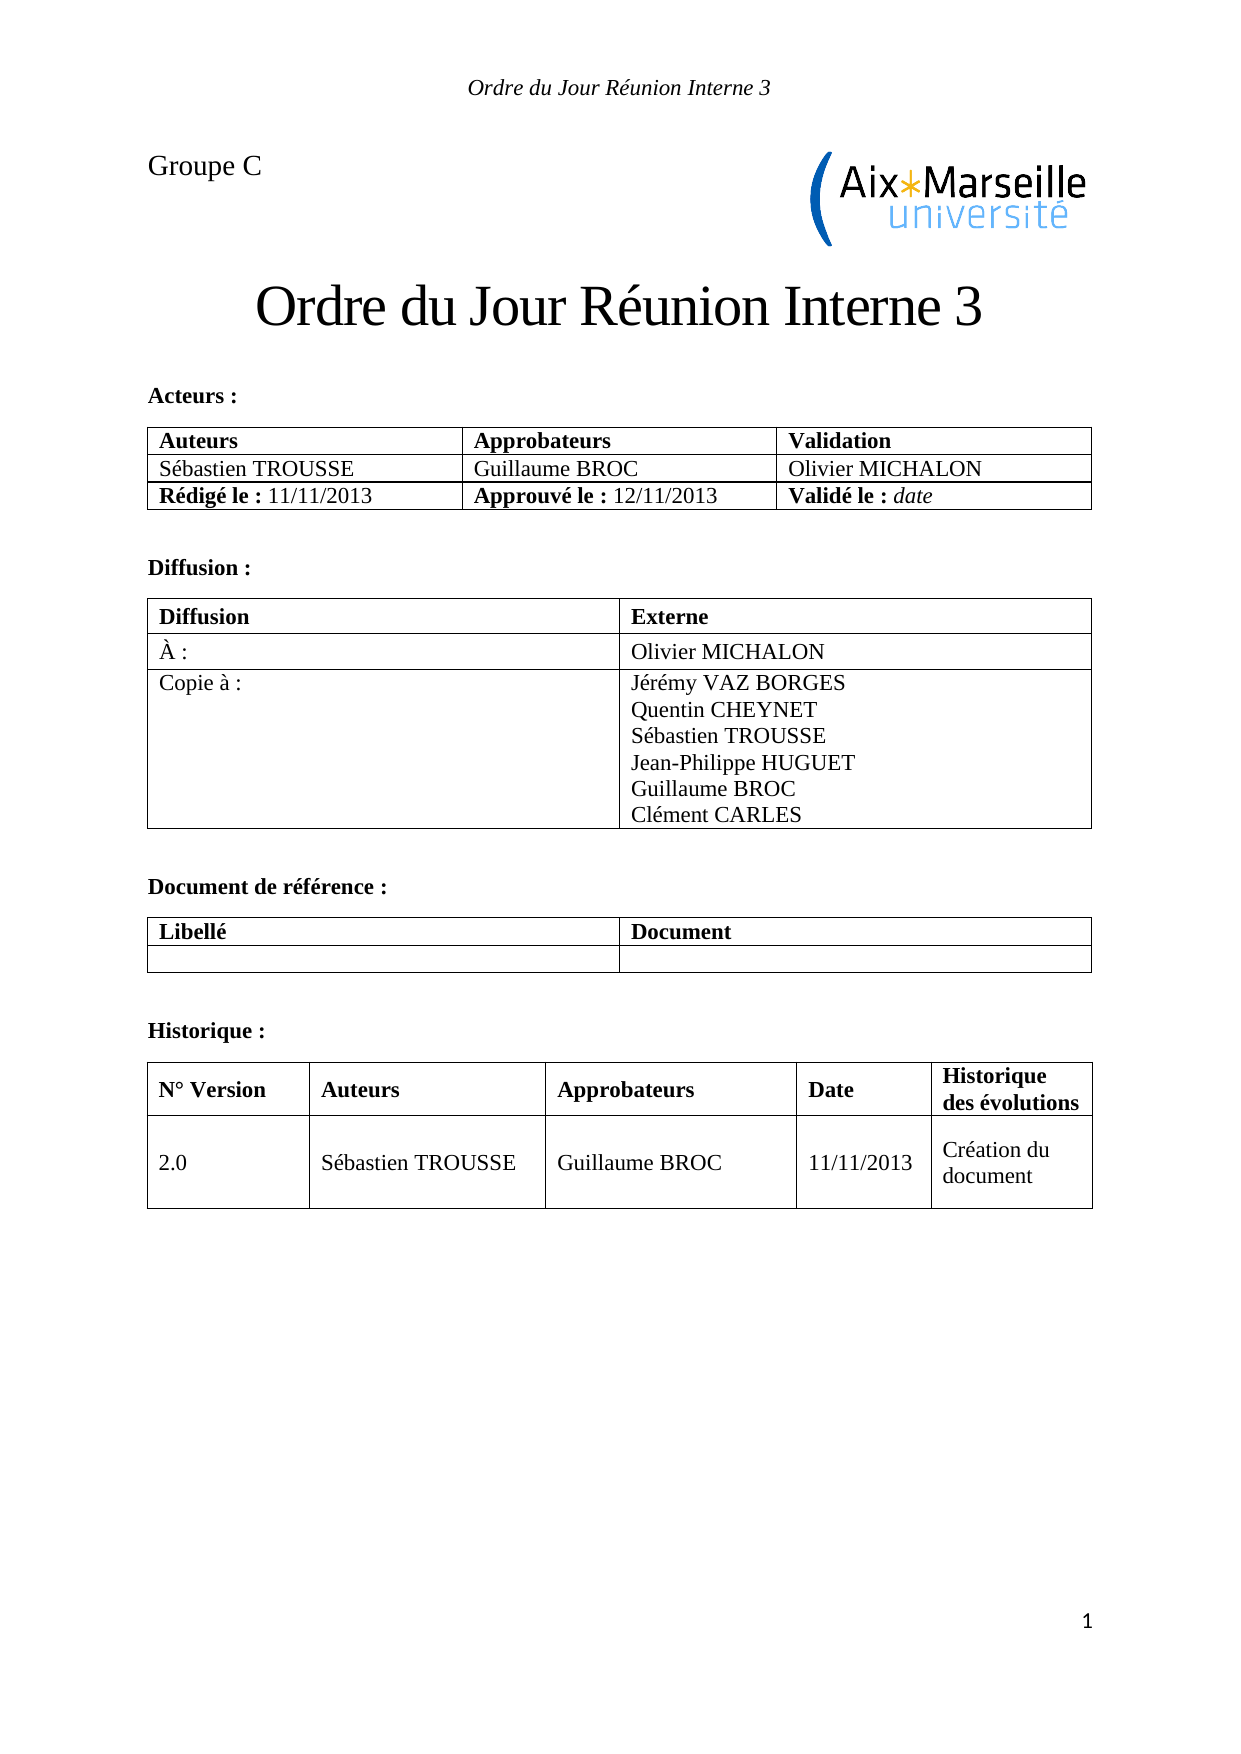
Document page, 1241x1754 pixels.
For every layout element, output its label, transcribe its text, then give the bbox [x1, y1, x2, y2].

table_header Approbateurs [463, 428, 776, 454]
text Groupe C [148, 148, 802, 181]
table_header Libellé [148, 918, 619, 944]
table_header Auteurs [310, 1063, 545, 1115]
picture [802, 148, 1093, 253]
table_cell Guillaume BROC [463, 455, 776, 481]
table_header Date [797, 1063, 931, 1115]
table_cell Sébastien TROUSSE [148, 455, 462, 481]
text Diffusion : [148, 554, 1093, 580]
table_cell Création du document [932, 1116, 1092, 1208]
text Historique : [148, 1017, 1093, 1044]
text Acteurs : [148, 382, 1093, 409]
table_header Externe [620, 599, 1091, 632]
table_cell 2.0 [148, 1116, 309, 1208]
table_cell Sébastien TROUSSE [310, 1116, 545, 1208]
table_cell Approuvé le : 12/11/2013 [463, 483, 776, 509]
table_cell Jérémy VAZ BORGES Quentin CHEYNET Sébastien TROUSSE Jean-Philippe HUGUET Guillaume BROC Clément CARLES [620, 670, 1091, 828]
table_header Historique des évolutions [932, 1063, 1092, 1115]
table_header Validation [777, 428, 1091, 454]
text Document de référence : [148, 873, 1093, 899]
table_cell [148, 946, 619, 972]
table_header N° Version [148, 1063, 309, 1115]
table_header Approbateurs [546, 1063, 796, 1115]
text Ordre du Jour Réunion Interne 3 [148, 271, 1093, 338]
table_cell Guillaume BROC [546, 1116, 796, 1208]
table_cell Rédigé le : 11/11/2013 [148, 483, 462, 509]
table_cell Validé le : date [777, 483, 1091, 509]
table_cell Olivier MICHALON [777, 455, 1091, 481]
table_header Diffusion [148, 599, 619, 632]
table_cell Olivier MICHALON [620, 634, 1091, 668]
table_header Document [620, 918, 1091, 944]
table_header Auteurs [148, 428, 462, 454]
table_cell 11/11/2013 [797, 1116, 931, 1208]
table_cell À : [148, 634, 619, 668]
table_cell [620, 946, 1091, 972]
table_cell Copie à : [148, 670, 619, 828]
